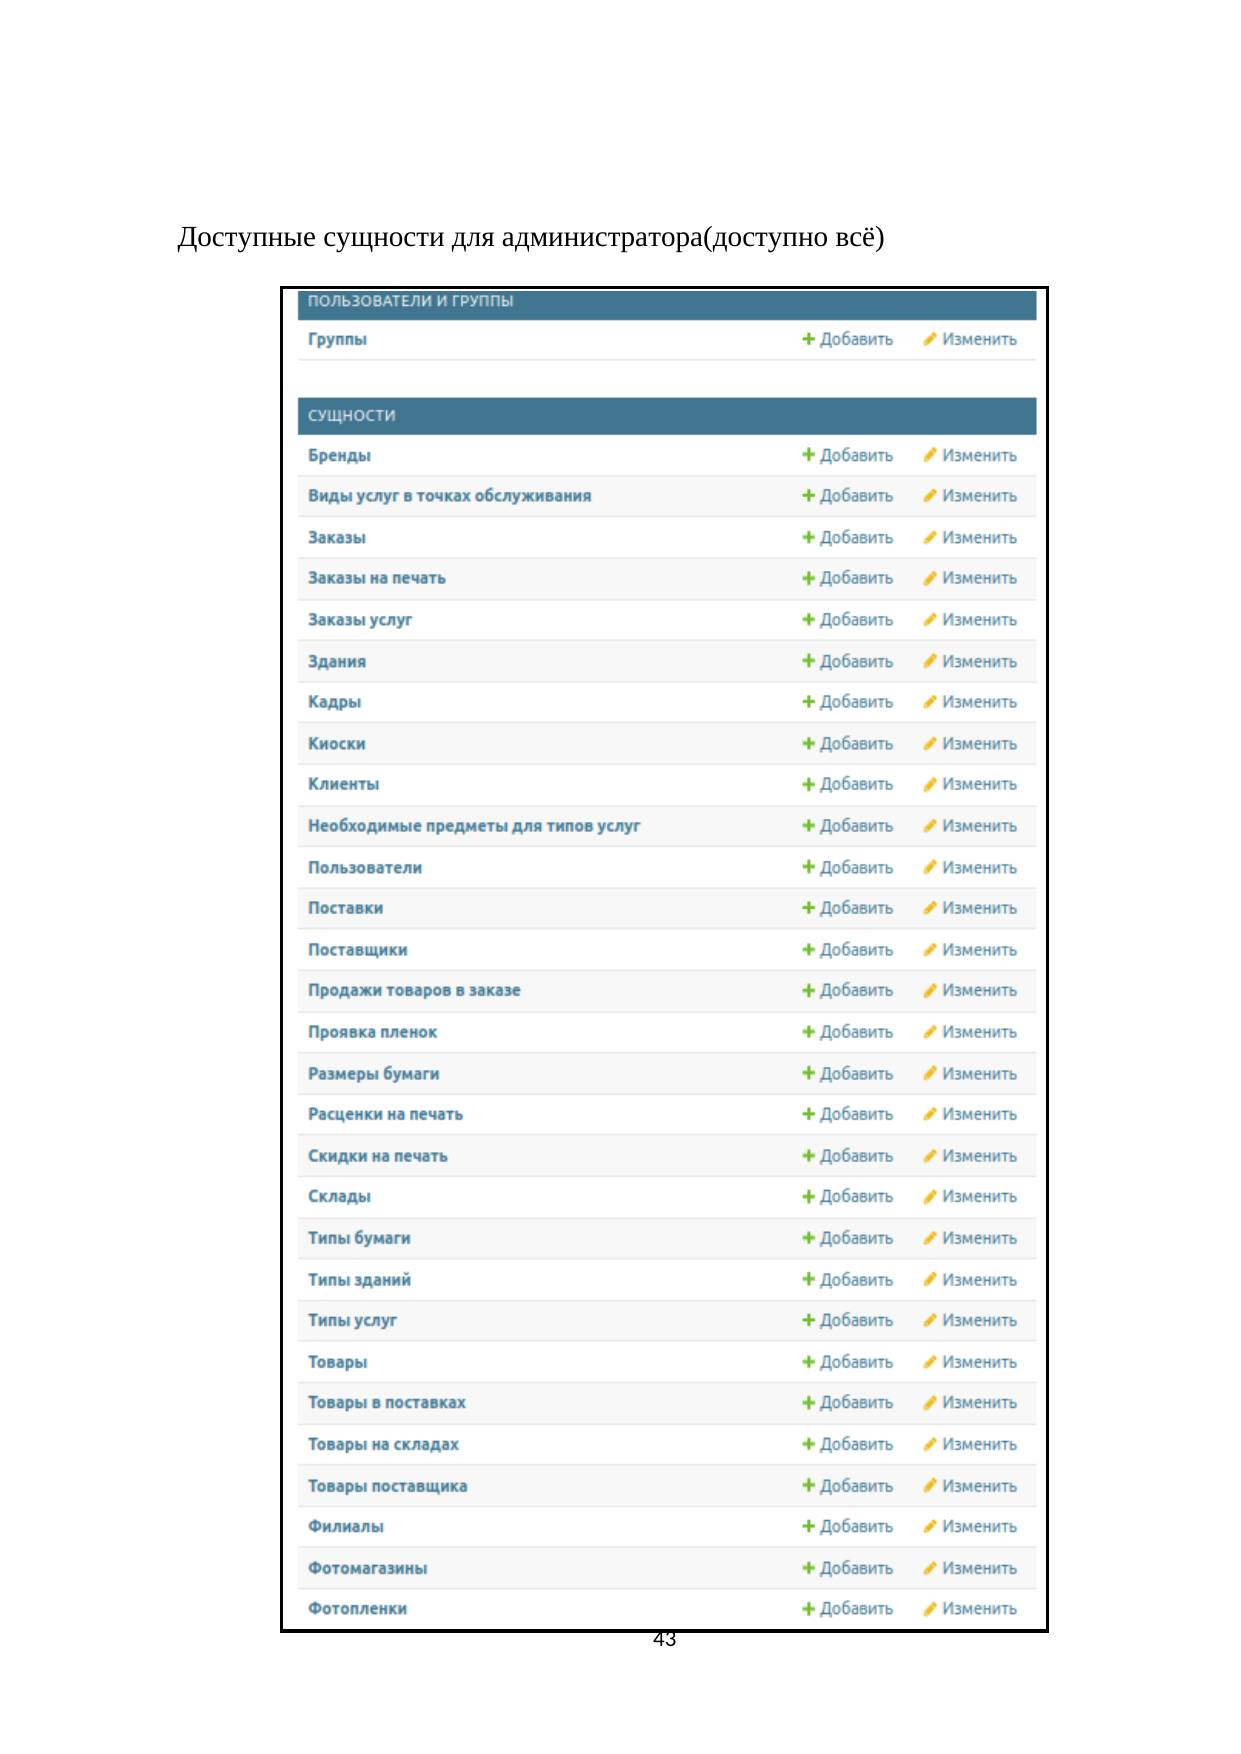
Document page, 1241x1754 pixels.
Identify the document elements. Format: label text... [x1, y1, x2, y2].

text Доступные сущности для администратора(доступно всё) [177, 219, 1152, 252]
picture [286, 291, 1043, 1627]
